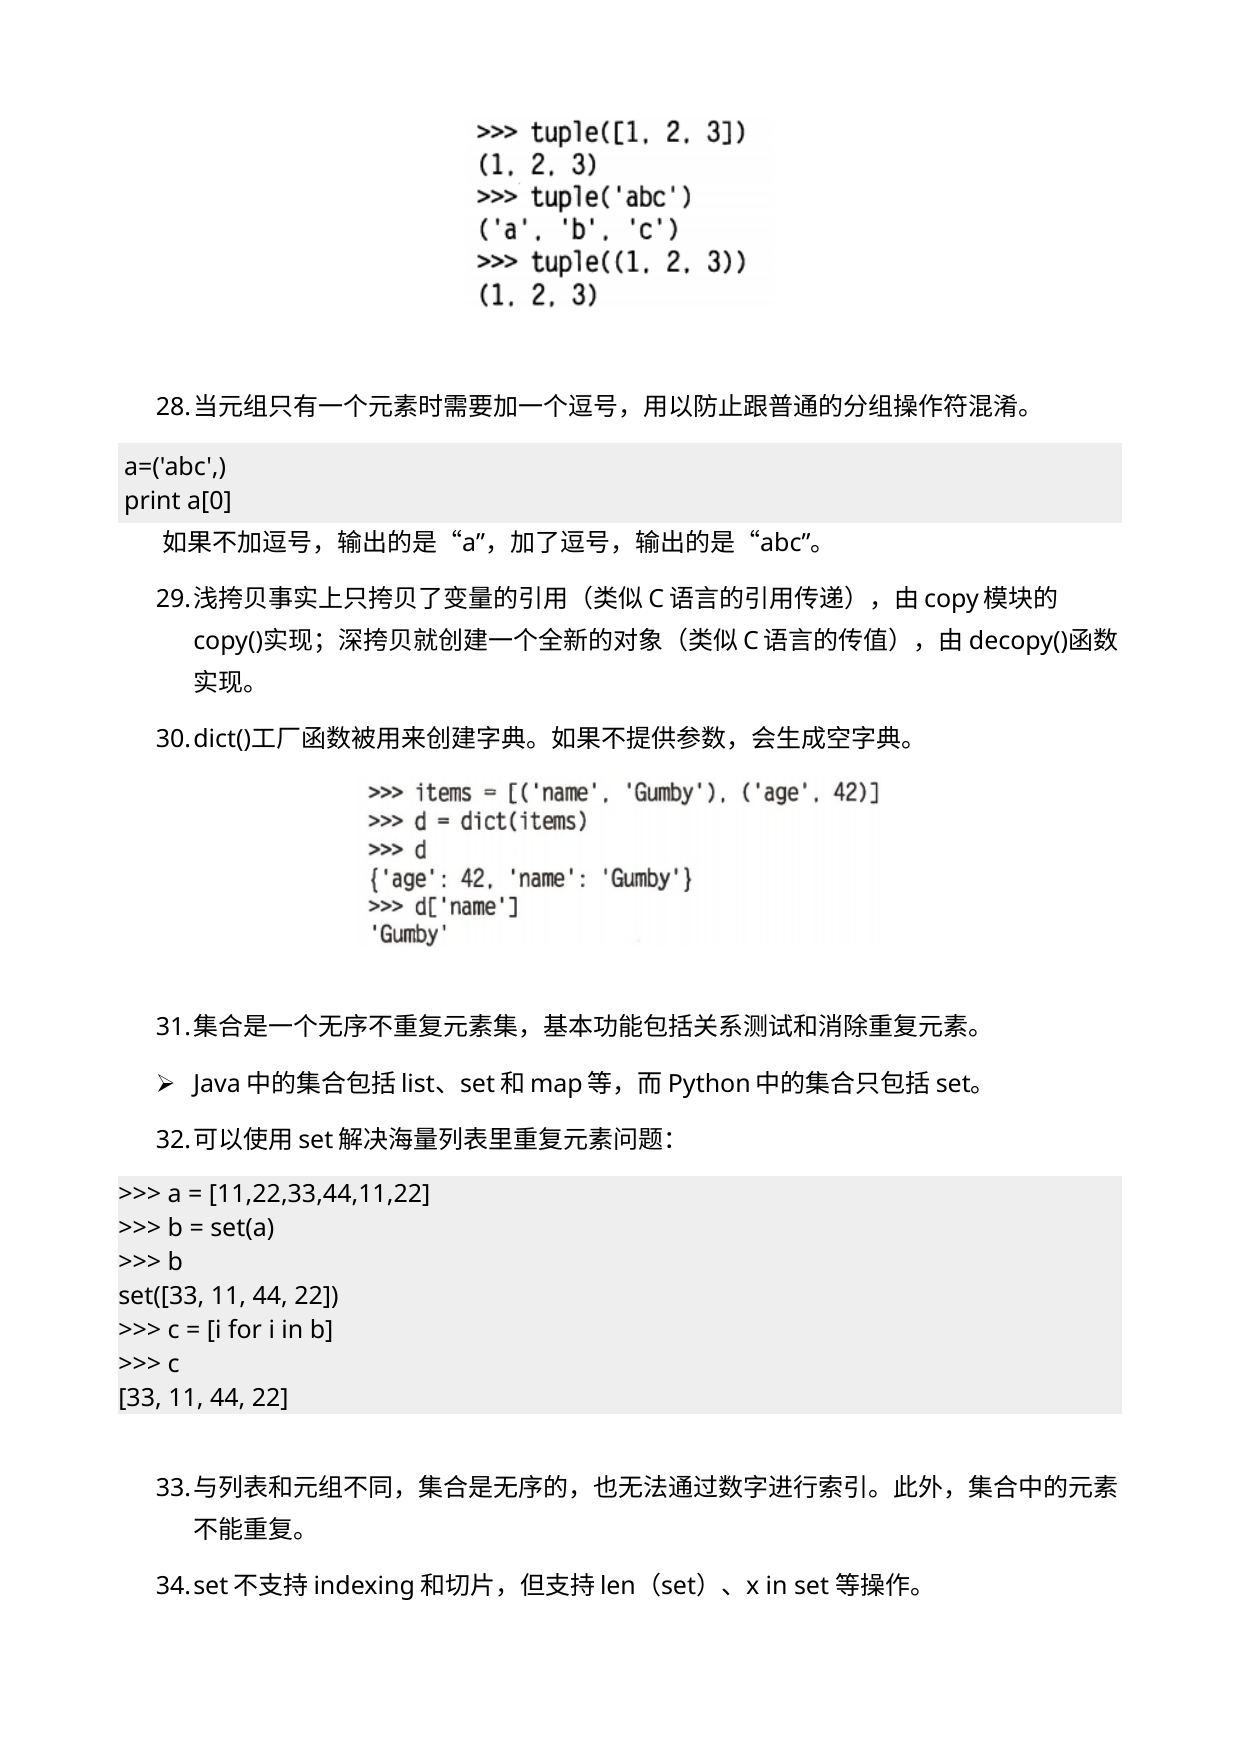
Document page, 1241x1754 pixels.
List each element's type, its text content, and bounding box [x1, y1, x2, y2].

list 集合是一个无序不重复元素集，基本功能包括关系测试和消除重复元素。 [156, 1007, 1122, 1043]
table_header a=('abc',) print a[0] [118, 443, 1122, 523]
picture [353, 774, 887, 948]
list set不支持indexing和切片，但支持len（set）、x in set 等操作。 [156, 1566, 1122, 1602]
picture [466, 118, 775, 310]
list Java中的集合包括list、set和map等，而Python中的集合只包括set。 [156, 1063, 1122, 1099]
list 浅挎贝事实上只挎贝了变量的引用（类似C语言的引用传递），由copy模块的copy()实现；深挎贝就创建一个全新的对象（类似C语言的传值），由decopy()函数实现。 [156, 579, 1122, 698]
table_header >>> a = [11,22,33,44,11,22] >>> b = set(a) >>> b set([33, 11, 44, 22]) >>> c = [i for i in b] >>> c [33, 11, 44, 22] [118, 1176, 1122, 1414]
list dict()工厂函数被用来创建字典。如果不提供参数，会生成空字典。 [156, 718, 1122, 755]
list 与列表和元组不同，集合是无序的，也无法通过数字进行索引。此外，集合中的元素不能重复。 [156, 1468, 1122, 1546]
list 可以使用set解决海量列表里重复元素问题： [156, 1119, 1122, 1156]
list 当元组只有一个元素时需要加一个逗号，用以防止跟普通的分组操作符混淆。 [156, 387, 1122, 423]
text 如果不加逗号，输出的是“a”，加了逗号，输出的是“abc”。 [118, 523, 1122, 559]
